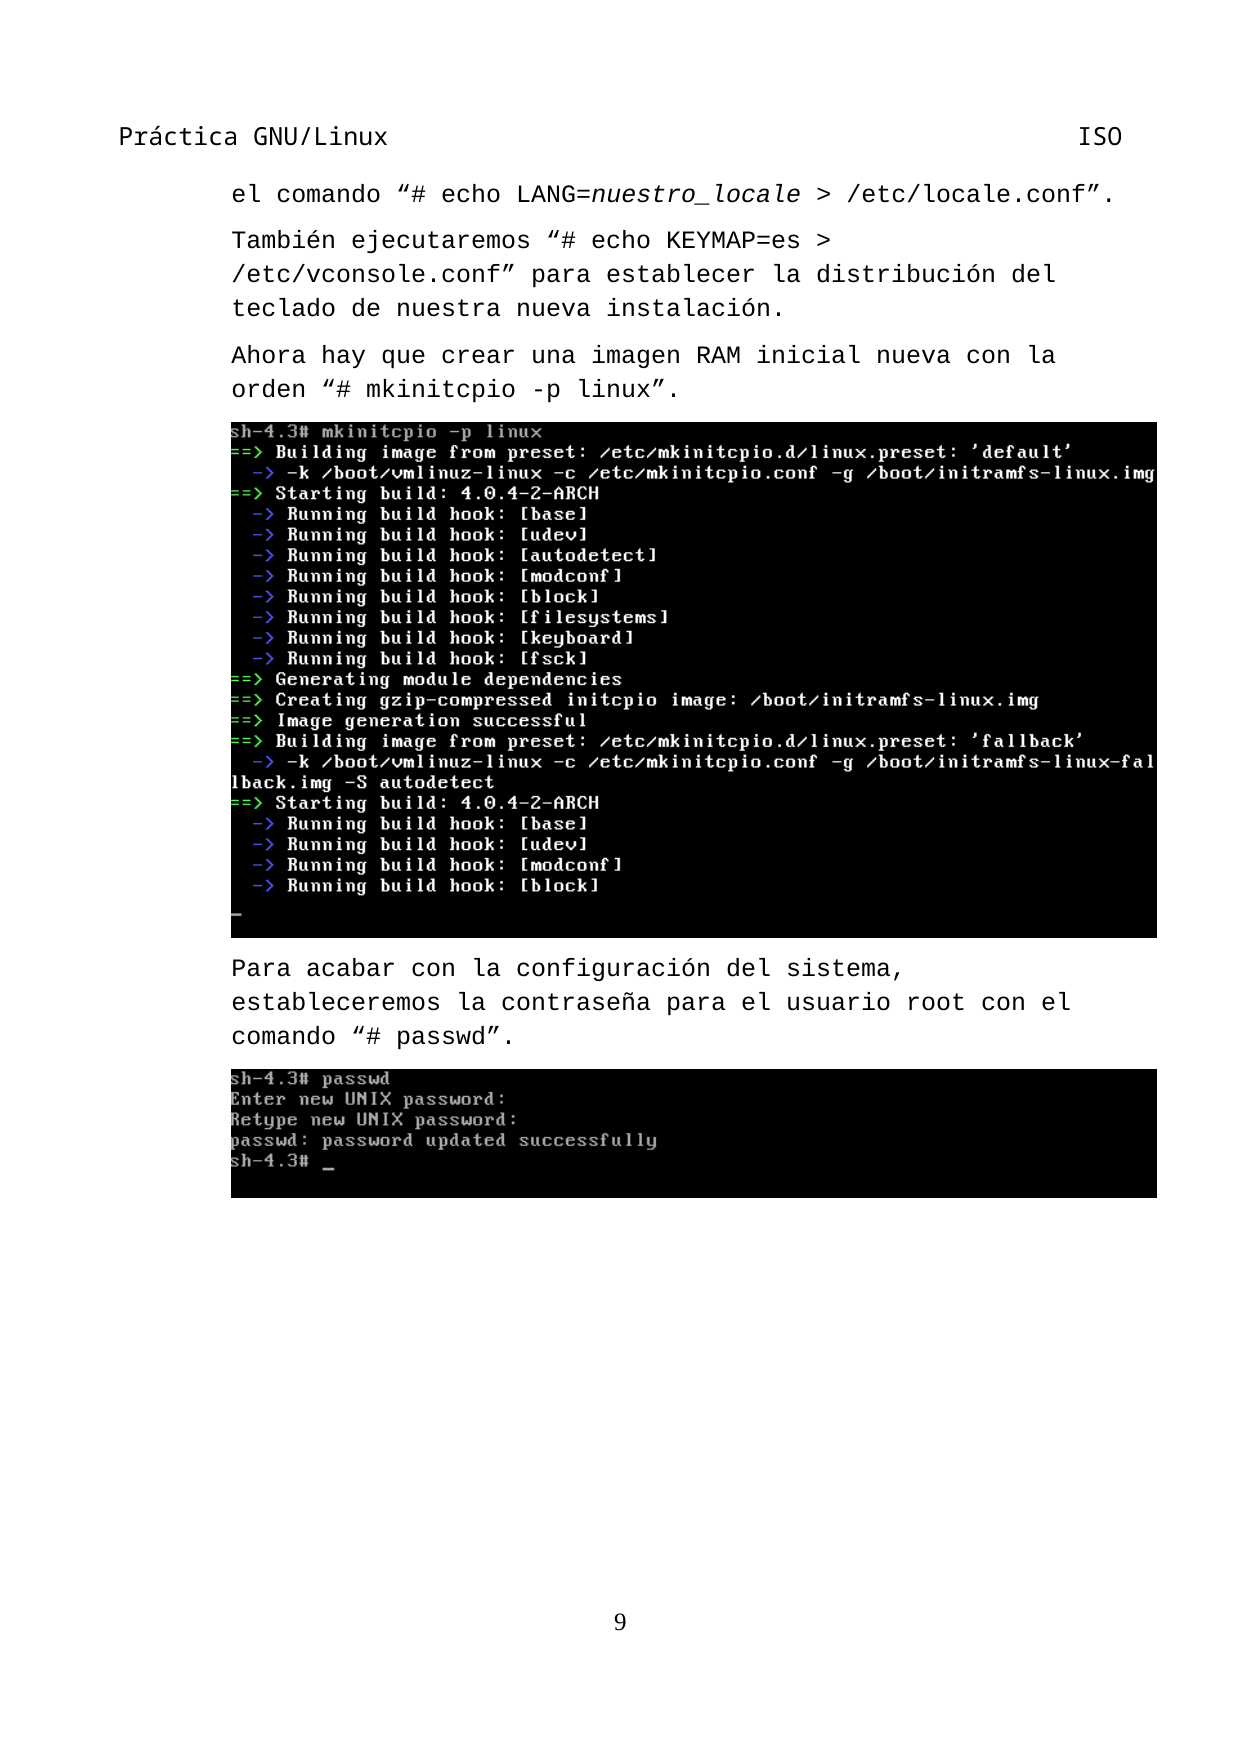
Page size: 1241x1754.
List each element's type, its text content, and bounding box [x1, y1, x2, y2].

picture [231, 1069, 1157, 1198]
text También ejecutaremos “# echo KEYMAP=es > /etc/vconsole.conf” para establecer la distribución del teclado de nuestra nueva instalación. [231, 228, 1122, 324]
text Ahora hay que crear una imagen RAM inicial nueva con la orden “# mkinitcpio -p linux”. [231, 342, 1122, 405]
picture [231, 422, 1157, 938]
text Para acabar con la configuración del sistema, estableceremos la contraseña para el usuario root con el comando “# passwd”. [231, 955, 1122, 1052]
text el comando “# echo LANG=nuestro_locale > /etc/locale.conf”. [231, 182, 1122, 210]
